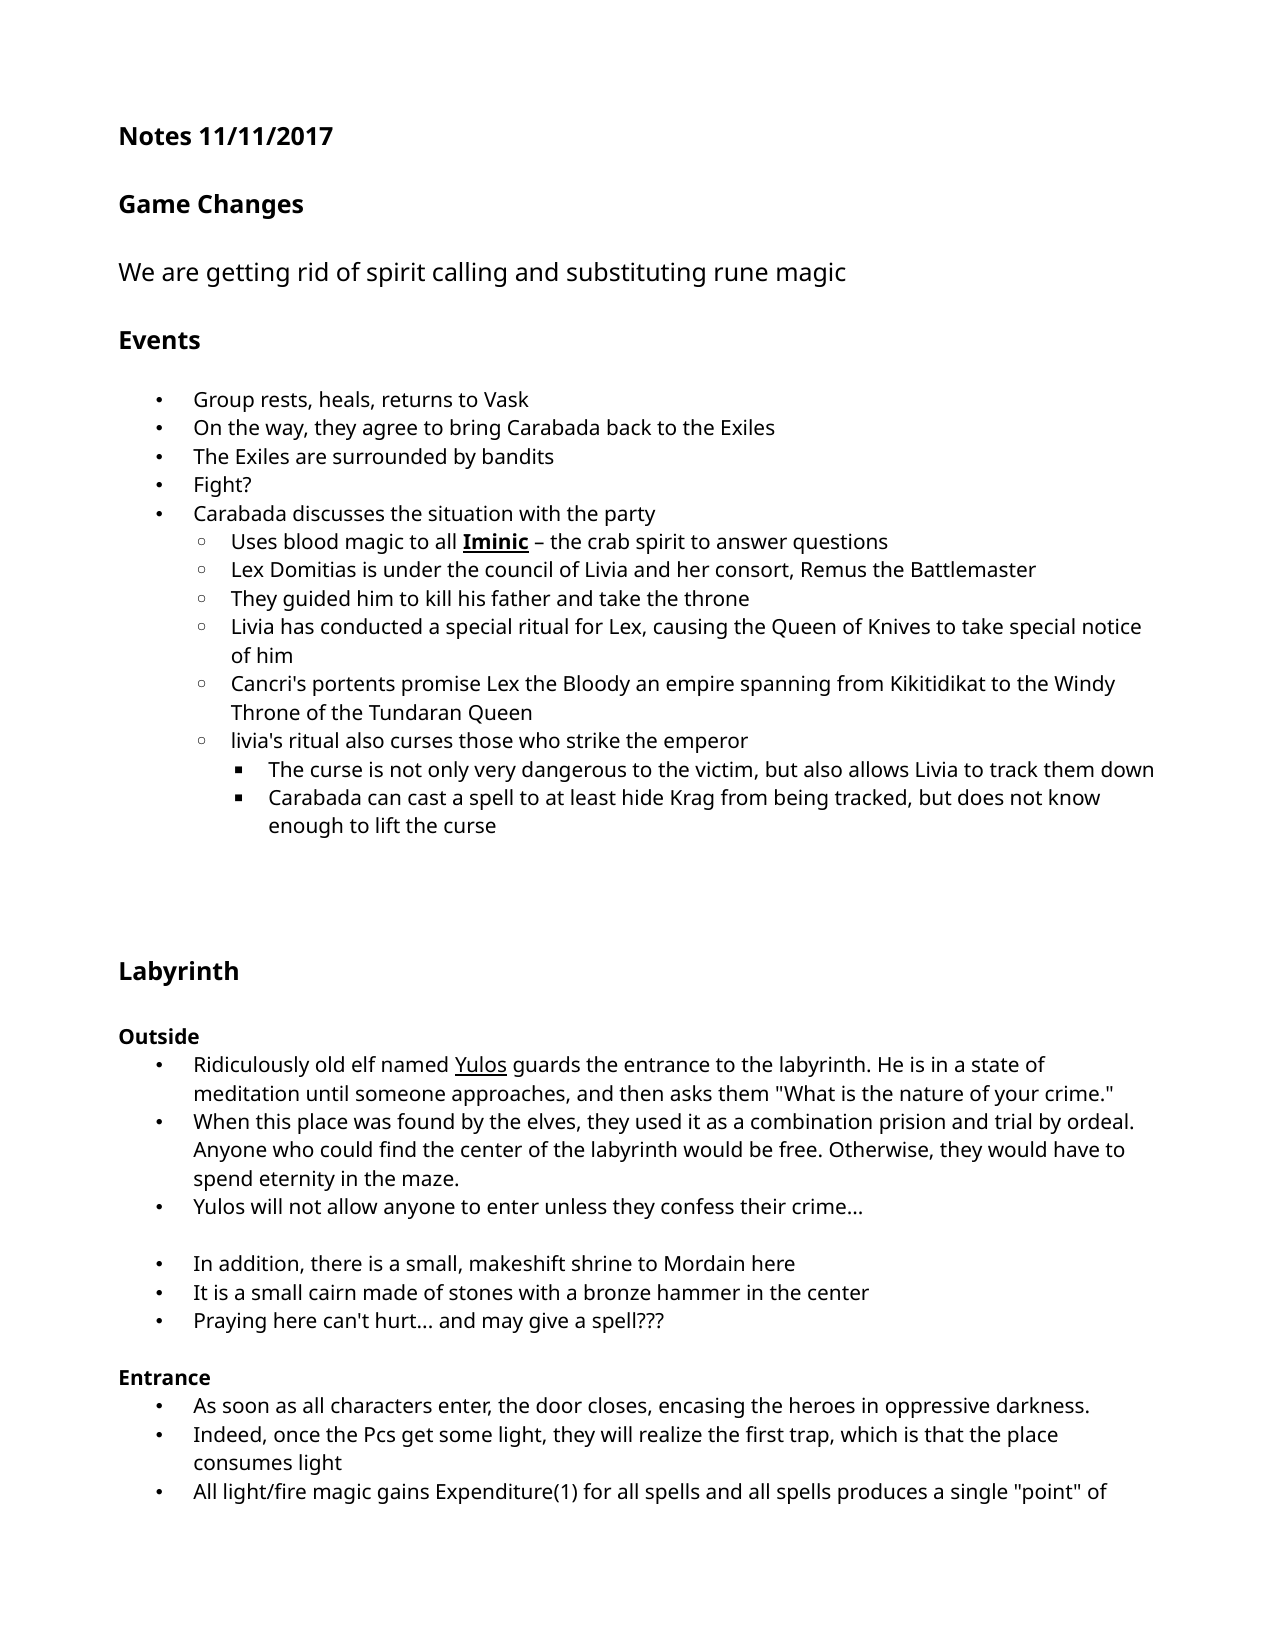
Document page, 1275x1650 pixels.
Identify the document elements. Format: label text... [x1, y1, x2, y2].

list Uses blood magic to all Iminic – the crab spirit to answer questions [193, 527, 1157, 556]
list Livia has conducted a special ritual for Lex, causing the Queen of Knives to take special notice of him [193, 612, 1157, 669]
list Yulos will not allow anyone to enter unless they confess their crime... [156, 1192, 1157, 1221]
list Lex Domitias is under the council of Livia and her consort, Remus the Battlemaster [193, 556, 1157, 584]
list In addition, there is a small, makeshift shrine to Mordain here [156, 1249, 1157, 1278]
list Ridiculously old elf named Yulos guards the entrance to the labyrinth. He is in a state of meditation until someone approaches, and then asks them "What is the nature of your crime." [156, 1050, 1157, 1107]
list livia's ritual also curses those who strike the emperor [193, 726, 1157, 755]
list Indeed, once the Pcs get some light, they will realize the first trap, which is that the place consumes light [156, 1420, 1157, 1477]
text We are getting rid of spirit calling and substituting rune magic [118, 254, 1157, 288]
list As soon as all characters enter, the door closes, encasing the heroes in oppressive darkness. [156, 1392, 1157, 1420]
list The curse is not only very dangerous to the victim, but also allows Livia to track them down [231, 755, 1157, 783]
text Events [118, 322, 1157, 357]
list It is a small cairn made of stones with a bronze hammer in the center [156, 1278, 1157, 1306]
list Carabada can cast a spell to at least hide Krag from being tracked, but does not know enough to lift the curse [231, 783, 1157, 840]
list The Exiles are surrounded by bandits [156, 442, 1157, 470]
text Labyrinth [118, 954, 1157, 988]
list On the way, they agree to bring Carabada back to the Exiles [156, 413, 1157, 442]
list Praying here can't hurt... and may give a spell??? [156, 1306, 1157, 1335]
list Cancri's portents promise Lex the Bloody an empire spanning from Kikitidikat to the Windy Throne of the Tundaran Queen [193, 669, 1157, 726]
list All light/fire magic gains Expenditure(1) for all spells and all spells produces a single "point" of [156, 1477, 1157, 1505]
text Outside [118, 1022, 1157, 1050]
list Group rests, heals, returns to Vask [156, 385, 1157, 413]
list They guided him to kill his father and take the throne [193, 584, 1157, 612]
text Game Changes [118, 186, 1157, 220]
text Entrance [118, 1363, 1157, 1392]
list Carabada discusses the situation with the party [156, 499, 1157, 527]
text Notes 11/11/2017 [118, 118, 1157, 152]
list When this place was found by the elves, they used it as a combination prision and trial by ordeal. Anyone who could find the center of the labyrinth would be free. Otherwise, they would have to spend eternity in the maze. [156, 1107, 1157, 1192]
list Fight? [156, 470, 1157, 499]
